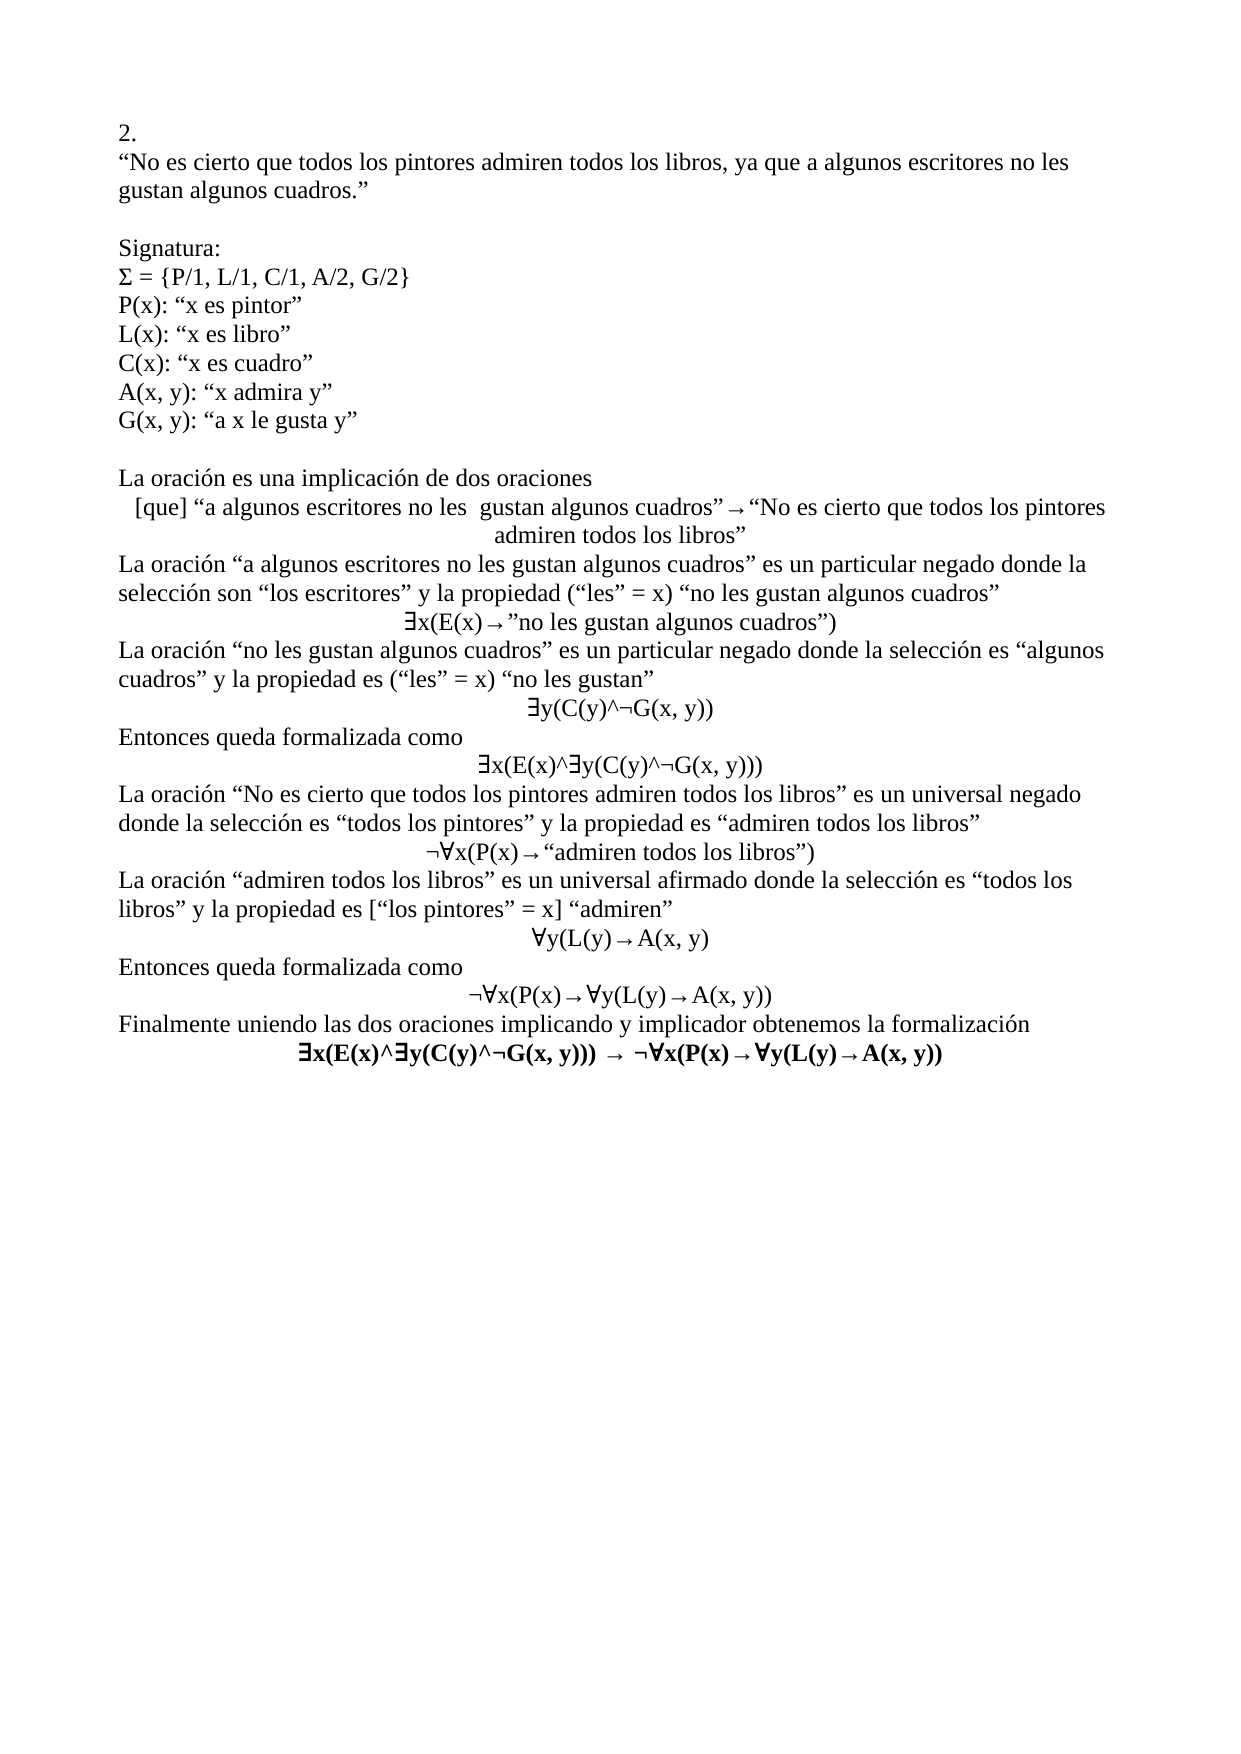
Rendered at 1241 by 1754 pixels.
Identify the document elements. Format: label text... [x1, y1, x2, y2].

text La oración “admiren todos los libros” es un universal afirmado donde la selección es “todos los libros” y la propiedad es [“los pintores” = x] “admiren” [118, 866, 1122, 923]
text “No es cierto que todos los pintores admiren todos los libros, ya que a algunos escritores no les gustan algunos cuadros.” [118, 147, 1122, 204]
text La oración “no les gustan algunos cuadros” es un particular negado donde la selección es “algunos cuadros” y la propiedad es (“les” = x) “no les gustan” [118, 636, 1122, 693]
text C(x): “x es cuadro” [118, 348, 1122, 377]
text La oración es una implicación de dos oraciones [118, 463, 1122, 492]
text P(x): “x es pintor” [118, 291, 1122, 319]
text L(x): “x es libro” [118, 319, 1122, 348]
text ¬∀x(P(x)→∀y(L(y)→A(x, y)) [118, 981, 1122, 1009]
text [que] “a algunos escritores no les gustan algunos cuadros”→“No es cierto que todos los pintores admiren todos los libros” [118, 492, 1122, 549]
text La oración “a algunos escritores no les gustan algunos cuadros” es un particular negado donde la selección son “los escritores” y la propiedad (“les” = x) “no les gustan algunos cuadros” [118, 549, 1122, 607]
text Signatura: [118, 233, 1122, 262]
text ∀y(L(y)→A(x, y) [118, 923, 1122, 952]
text Entonces queda formalizada como [118, 722, 1122, 751]
text Entonces queda formalizada como [118, 952, 1122, 981]
text G(x, y): “a x le gusta y” [118, 406, 1122, 434]
text 2. [118, 118, 1122, 147]
text A(x, y): “x admira y” [118, 377, 1122, 406]
text La oración “No es cierto que todos los pintores admiren todos los libros” es un universal negado donde la selección es “todos los pintores” y la propiedad es “admiren todos los libros” [118, 779, 1122, 837]
text ∃y(C(y)^¬G(x, y)) [118, 693, 1122, 722]
text ∃x(E(x)^∃y(C(y)^¬G(x, y))) → ¬∀x(P(x)→∀y(L(y)→A(x, y)) [118, 1038, 1122, 1067]
text Finalmente uniendo las dos oraciones implicando y implicador obtenemos la formalización [118, 1009, 1122, 1038]
text ¬∀x(P(x)→“admiren todos los libros”) [118, 837, 1122, 866]
text ∃x(E(x)→”no les gustan algunos cuadros”) [118, 607, 1122, 636]
text Σ = {P/1, L/1, C/1, A/2, G/2} [118, 262, 1122, 291]
text ∃x(E(x)^∃y(C(y)^¬G(x, y))) [118, 751, 1122, 779]
